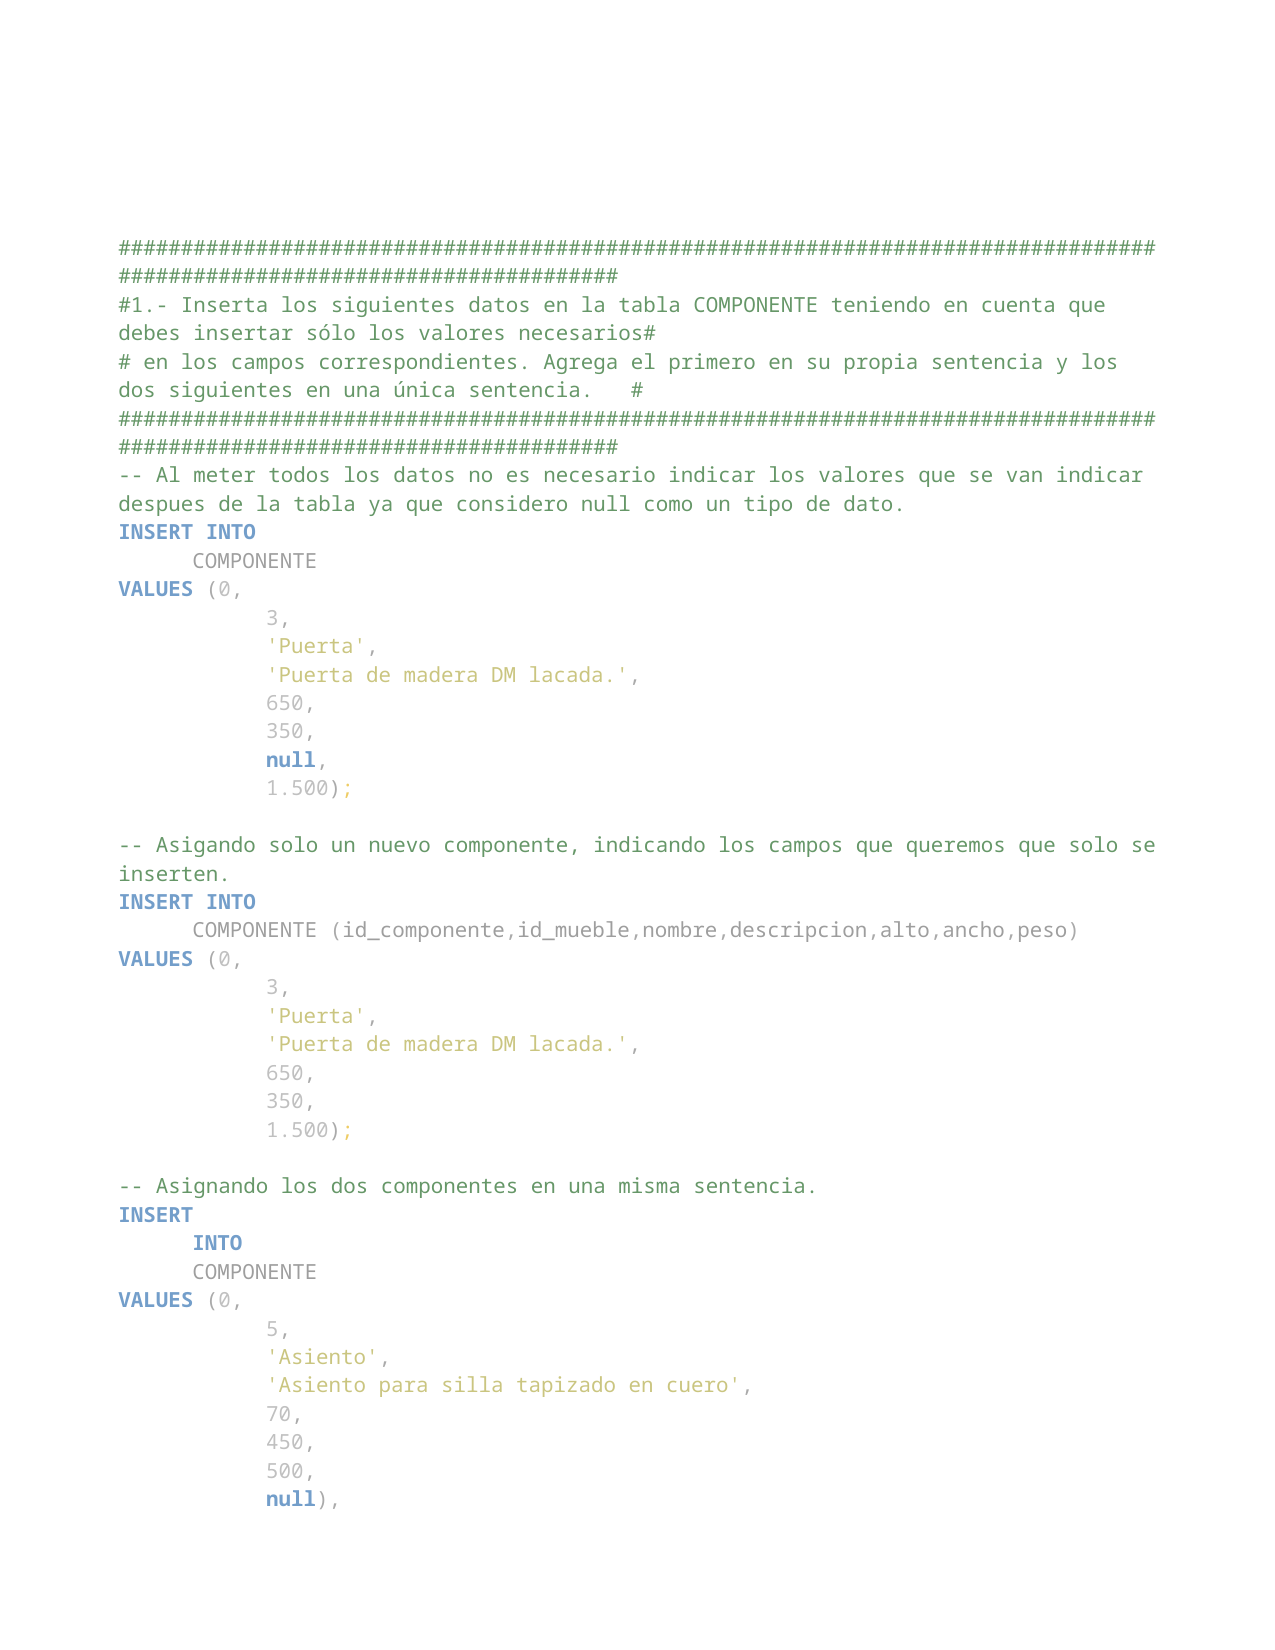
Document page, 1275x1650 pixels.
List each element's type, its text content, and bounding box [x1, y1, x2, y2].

text ########################################################################################################################### [118, 233, 1157, 290]
text # en los campos correspondientes. Agrega el primero en su propia sentencia y los dos siguientes en una única sentencia. # [118, 347, 1157, 404]
text COMPONENTE (id_componente,id_mueble,nombre,descripcion,alto,ancho,peso) [118, 916, 1157, 944]
text VALUES (0, [118, 1285, 1157, 1314]
text 'Asiento', [118, 1342, 1157, 1371]
text INTO [118, 1228, 1157, 1257]
text -- Al meter todos los datos no es necesario indicar los valores que se van indicar despues de la tabla ya que considero null como un tipo de dato. [118, 461, 1157, 517]
text VALUES (0, [118, 574, 1157, 603]
text 5, [118, 1314, 1157, 1342]
text INSERT [118, 1200, 1157, 1228]
text 70, [118, 1399, 1157, 1427]
text 350, [118, 717, 1157, 745]
text VALUES (0, [118, 944, 1157, 972]
text COMPONENTE [118, 546, 1157, 574]
text -- Asigando solo un nuevo componente, indicando los campos que queremos que solo se inserten. [118, 830, 1157, 887]
text 650, [118, 1058, 1157, 1086]
text 3, [118, 603, 1157, 631]
text 'Puerta', [118, 1001, 1157, 1029]
text COMPONENTE [118, 1257, 1157, 1285]
text #1.- Inserta los siguientes datos en la tabla COMPONENTE teniendo en cuenta que debes insertar sólo los valores necesarios# [118, 290, 1157, 347]
text 650, [118, 688, 1157, 717]
text 'Asiento para silla tapizado en cuero', [118, 1371, 1157, 1399]
text INSERT INTO [118, 517, 1157, 546]
text 'Puerta de madera DM lacada.', [118, 1029, 1157, 1058]
text 'Puerta de madera DM lacada.', [118, 660, 1157, 688]
text 1.500); [118, 773, 1157, 802]
text null), [118, 1484, 1157, 1513]
text null, [118, 745, 1157, 773]
text 350, [118, 1086, 1157, 1115]
text 3, [118, 972, 1157, 1001]
text 450, [118, 1427, 1157, 1456]
text -- Asignando los dos componentes en una misma sentencia. [118, 1172, 1157, 1200]
text INSERT INTO [118, 887, 1157, 916]
text 'Puerta', [118, 631, 1157, 660]
text 500, [118, 1456, 1157, 1484]
text 1.500); [118, 1115, 1157, 1143]
text ########################################################################################################################### [118, 404, 1157, 461]
